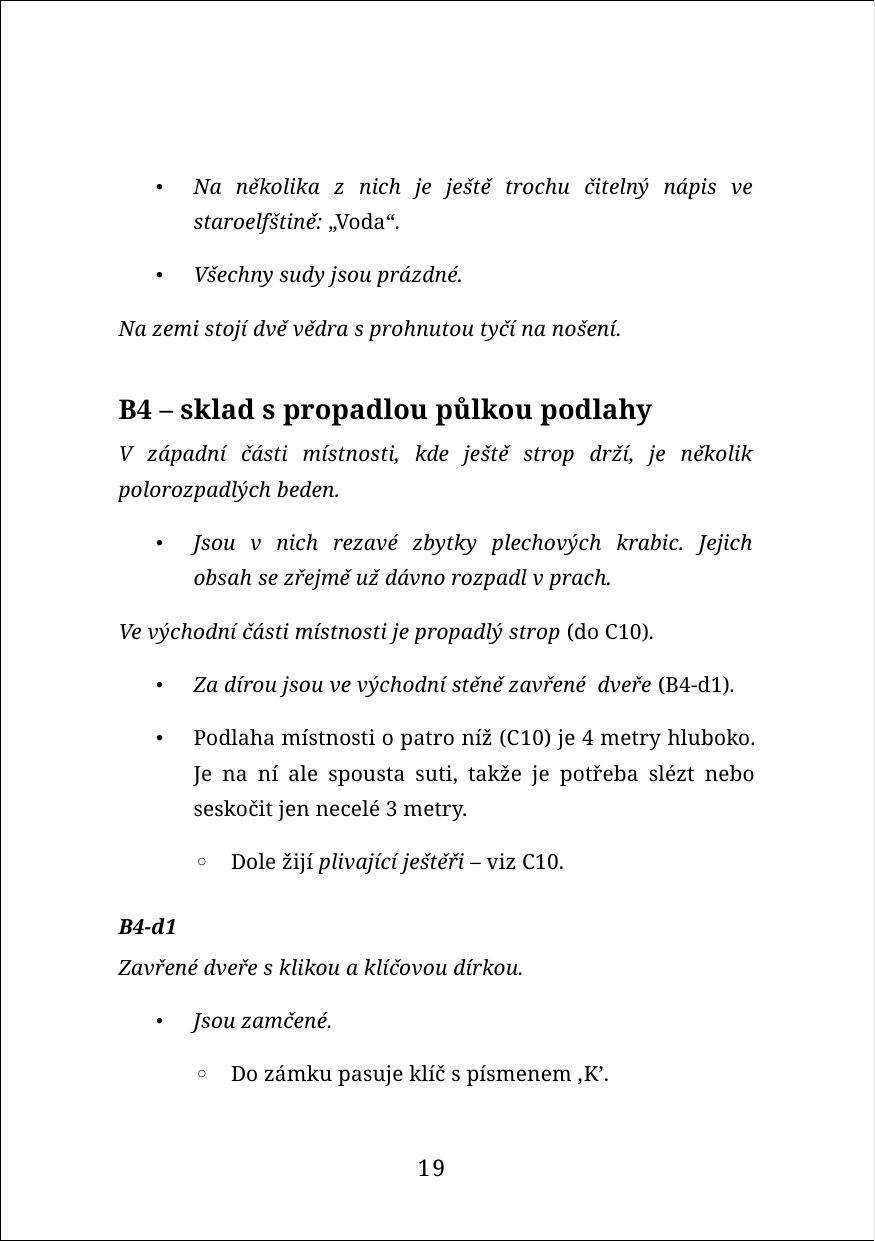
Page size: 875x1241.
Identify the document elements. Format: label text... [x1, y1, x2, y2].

list Na několika z nich je ještě trochu čitelný nápis ve staroelfštině: „Voda“. [156, 172, 756, 236]
list Jsou zamčené. [156, 1006, 756, 1034]
subtitle B4 – sklad s propadlou půlkou podlahy [118, 391, 756, 427]
list Za dírou jsou ve východní stěně zavřené dveře (B4-d1). [156, 670, 756, 698]
text Na zemi stojí dvě vědra s prohnutou tyčí na nošení. [118, 314, 756, 342]
list Jsou v nich rezavé zbytky plechových krabic. Jejich obsah se zřejmě už dávno rozpadl v prach. [156, 528, 756, 592]
list Podlaha místnosti o patro níž (C10) je 4 metry hluboko. Je na ní ale spousta suti, takže je potřeba slézt nebo seskočit jen necelé 3 metry. [156, 723, 756, 823]
list Dole žijí plivající ještěři – viz C10. [193, 847, 756, 876]
text Zavřené dveře s klikou a klíčovou dírkou. [118, 953, 756, 981]
list Do zámku pasuje klíč s písmenem ‚K’. [193, 1059, 756, 1088]
subtitle B4-d1 [118, 912, 756, 941]
list Všechny sudy jsou prázdné. [156, 261, 756, 289]
text V západní části místnosti, kde ještě strop drží, je několik polorozpadlých beden. [118, 439, 756, 503]
text Ve východní části místnosti je propadlý strop (do C10). [118, 617, 756, 645]
